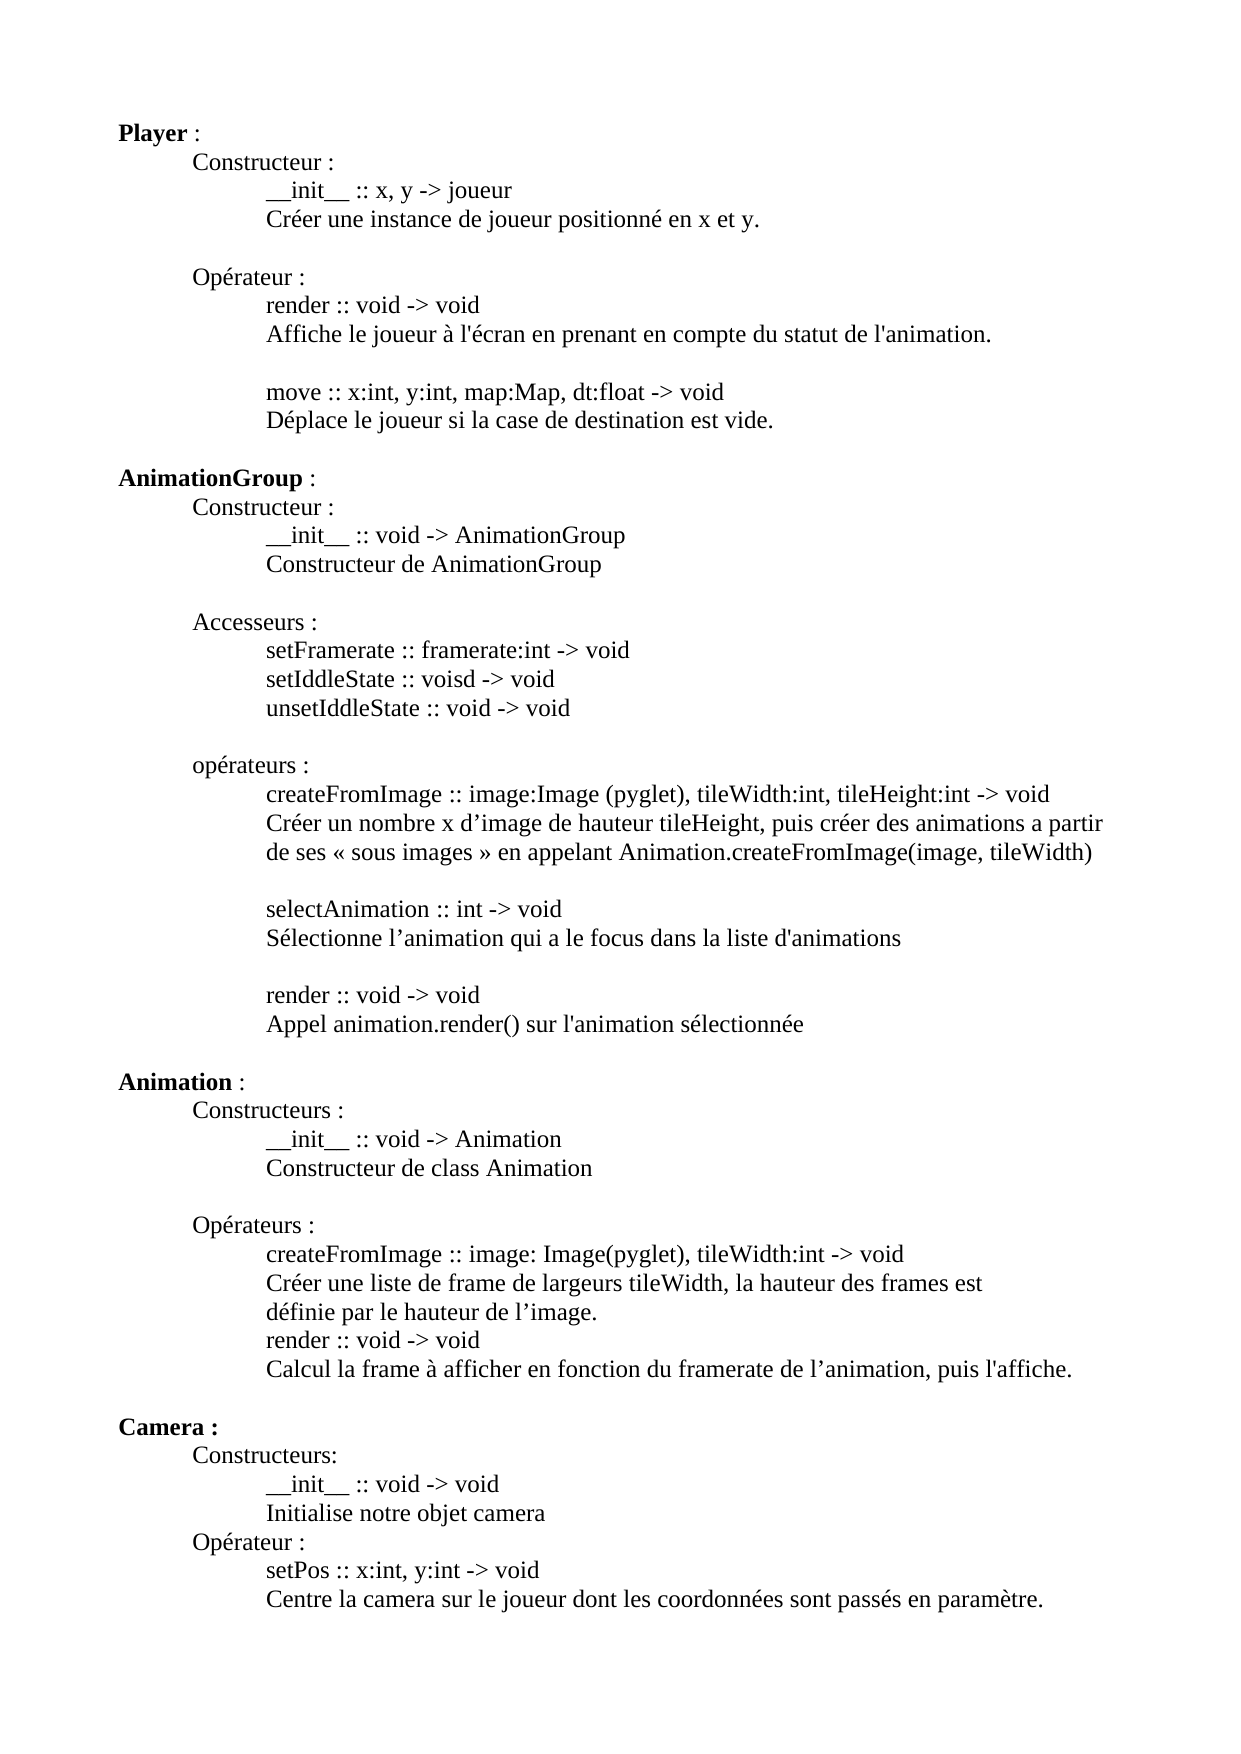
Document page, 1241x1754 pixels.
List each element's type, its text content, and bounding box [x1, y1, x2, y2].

text setIddleState :: voisd -> void [118, 664, 1122, 693]
text Créer une liste de frame de largeurs tileWidth, la hauteur des frames est [118, 1268, 1122, 1297]
text Calcul la frame à afficher en fonction du framerate de l’animation, puis l'affiche. [118, 1354, 1122, 1383]
text Constructeur de class Animation [118, 1153, 1122, 1182]
text Centre la camera sur le joueur dont les coordonnées sont passés en paramètre. [118, 1584, 1122, 1613]
text Déplace le joueur si la case de destination est vide. [118, 406, 1122, 434]
text __init__ :: x, y -> joueur [118, 176, 1122, 204]
text Créer un nombre x d’image de hauteur tileHeight, puis créer des animations a partir [118, 808, 1122, 837]
text Constructeur : [118, 492, 1122, 521]
text Opérateurs : [118, 1211, 1122, 1239]
text move :: x:int, y:int, map:Map, dt:float -> void [118, 377, 1122, 406]
text createFromImage :: image: Image(pyglet), tileWidth:int -> void [118, 1239, 1122, 1268]
text Sélectionne l’animation qui a le focus dans la liste d'animations [118, 923, 1122, 952]
text __init__ :: void -> Animation [118, 1124, 1122, 1153]
text Opérateur : [118, 262, 1122, 291]
text de ses « sous images » en appelant Animation.createFromImage(image, tileWidth) [118, 837, 1122, 866]
text Opérateur : [118, 1527, 1122, 1556]
text Créer une instance de joueur positionné en x et y. [118, 204, 1122, 233]
text __init__ :: void -> void [118, 1469, 1122, 1498]
text Animation : [118, 1067, 1122, 1096]
text unsetIddleState :: void -> void [118, 693, 1122, 722]
text __init__ :: void -> AnimationGroup [118, 521, 1122, 549]
text Affiche le joueur à l'écran en prenant en compte du statut de l'animation. [118, 319, 1122, 348]
text Constructeur de AnimationGroup [118, 549, 1122, 578]
text Initialise notre objet camera [118, 1498, 1122, 1527]
text createFromImage :: image:Image (pyglet), tileWidth:int, tileHeight:int -> void [118, 779, 1122, 808]
text render :: void -> void [118, 291, 1122, 319]
text render :: void -> void [118, 1326, 1122, 1354]
text selectAnimation :: int -> void [118, 894, 1122, 923]
text Constructeur : [118, 147, 1122, 176]
text setPos :: x:int, y:int -> void [118, 1556, 1122, 1584]
text opérateurs : [118, 751, 1122, 779]
text setFramerate :: framerate:int -> void [118, 636, 1122, 664]
text Constructeurs: [118, 1441, 1122, 1469]
text Camera : [118, 1412, 1122, 1441]
text AnimationGroup : [118, 463, 1122, 492]
text Player : [118, 118, 1122, 147]
text render :: void -> void [118, 981, 1122, 1009]
text définie par le hauteur de l’image. [118, 1297, 1122, 1326]
text Constructeurs : [118, 1096, 1122, 1124]
text Accesseurs : [118, 607, 1122, 636]
text Appel animation.render() sur l'animation sélectionnée [118, 1009, 1122, 1038]
